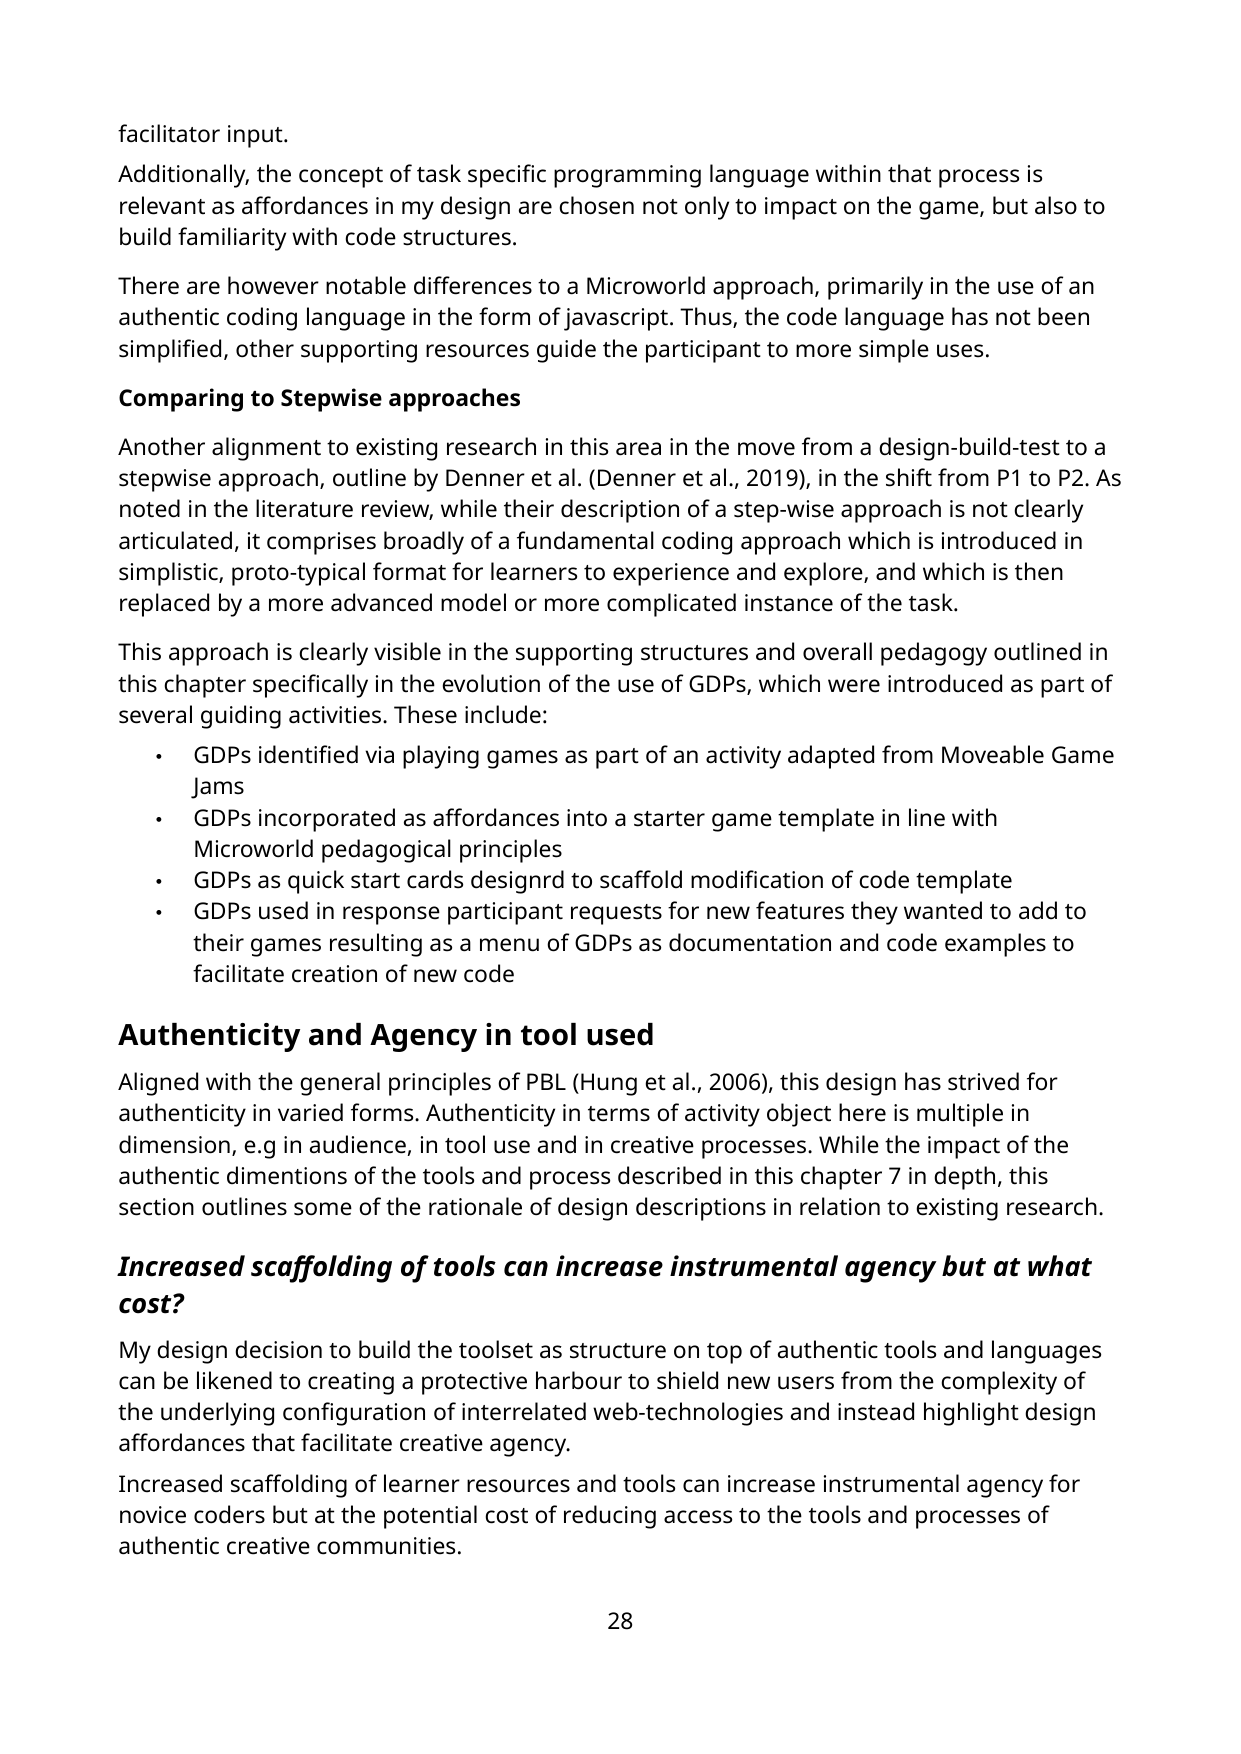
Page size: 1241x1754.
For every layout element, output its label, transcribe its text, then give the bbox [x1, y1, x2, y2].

text My design decision to build the toolset as structure on top of authentic tools and languages can be likened to creating a protective harbour to shield new users from the complexity of the underlying configuration of interrelated web-technologies and instead highlight design affordances that facilitate creative agency. [118, 1334, 1122, 1459]
list GDPs incorporated as affordances into a starter game template in line with Microworld pedagogical principles [156, 801, 1122, 864]
subtitle Increased scaffolding of tools can increase instrumental agency but at what cost? [118, 1247, 1122, 1321]
list GDPs used in response participant requests for new features they wanted to add to their games resulting as a menu of GDPs as documentation and code examples to facilitate creation of new code [156, 895, 1122, 989]
subtitle Authenticity and Agency in tool used [118, 1014, 1122, 1054]
text There are however notable differences to a Microworld approach, primarily in the use of an authentic coding language in the form of javascript. Thus, the code language has not been simplified, other supporting resources guide the participant to more simple uses. [118, 270, 1122, 364]
text This approach is clearly visible in the supporting structures and overall pedagogy outlined in this chapter specifically in the evolution of the use of GDPs, which were introduced as part of several guiding activities. These include: [118, 636, 1122, 730]
text Increased scaffolding of learner resources and tools can increase instrumental agency for novice coders but at the potential cost of reducing access to the tools and processes of authentic creative communities. [118, 1468, 1122, 1561]
list GDPs identified via playing games as part of an activity adapted from Moveable Game Jams [156, 739, 1122, 801]
text Aligned with the general principles of PBL (Hung et al., 2006), this design has strived for authenticity in varied forms. Authenticity in terms of activity object here is multiple in dimension, e.g in audience, in tool use and in creative processes. While the impact of the authentic dimentions of the tools and process described in this chapter 7 in depth, this section outlines some of the rationale of design descriptions in relation to existing research. [118, 1066, 1122, 1222]
text facilitator input. [118, 118, 1122, 149]
text Comparing to Stepwise approaches [118, 382, 1122, 413]
text Another alignment to existing research in this area in the move from a design-build-test to a stepwise approach, outline by Denner et al. (Denner et al., 2019), in the shift from P1 to P2. As noted in the literature review, while their description of a step-wise approach is not clearly articulated, it comprises broadly of a fundamental coding approach which is introduced in simplistic, proto-typical format for learners to experience and explore, and which is then replaced by a more advanced model or more complicated instance of the task. [118, 431, 1122, 618]
text Additionally, the concept of task specific programming language within that process is relevant as affordances in my design are chosen not only to impact on the game, but also to build familiarity with code structures. [118, 158, 1122, 252]
list GDPs as quick start cards designrd to scaffold modification of code template [156, 864, 1122, 895]
